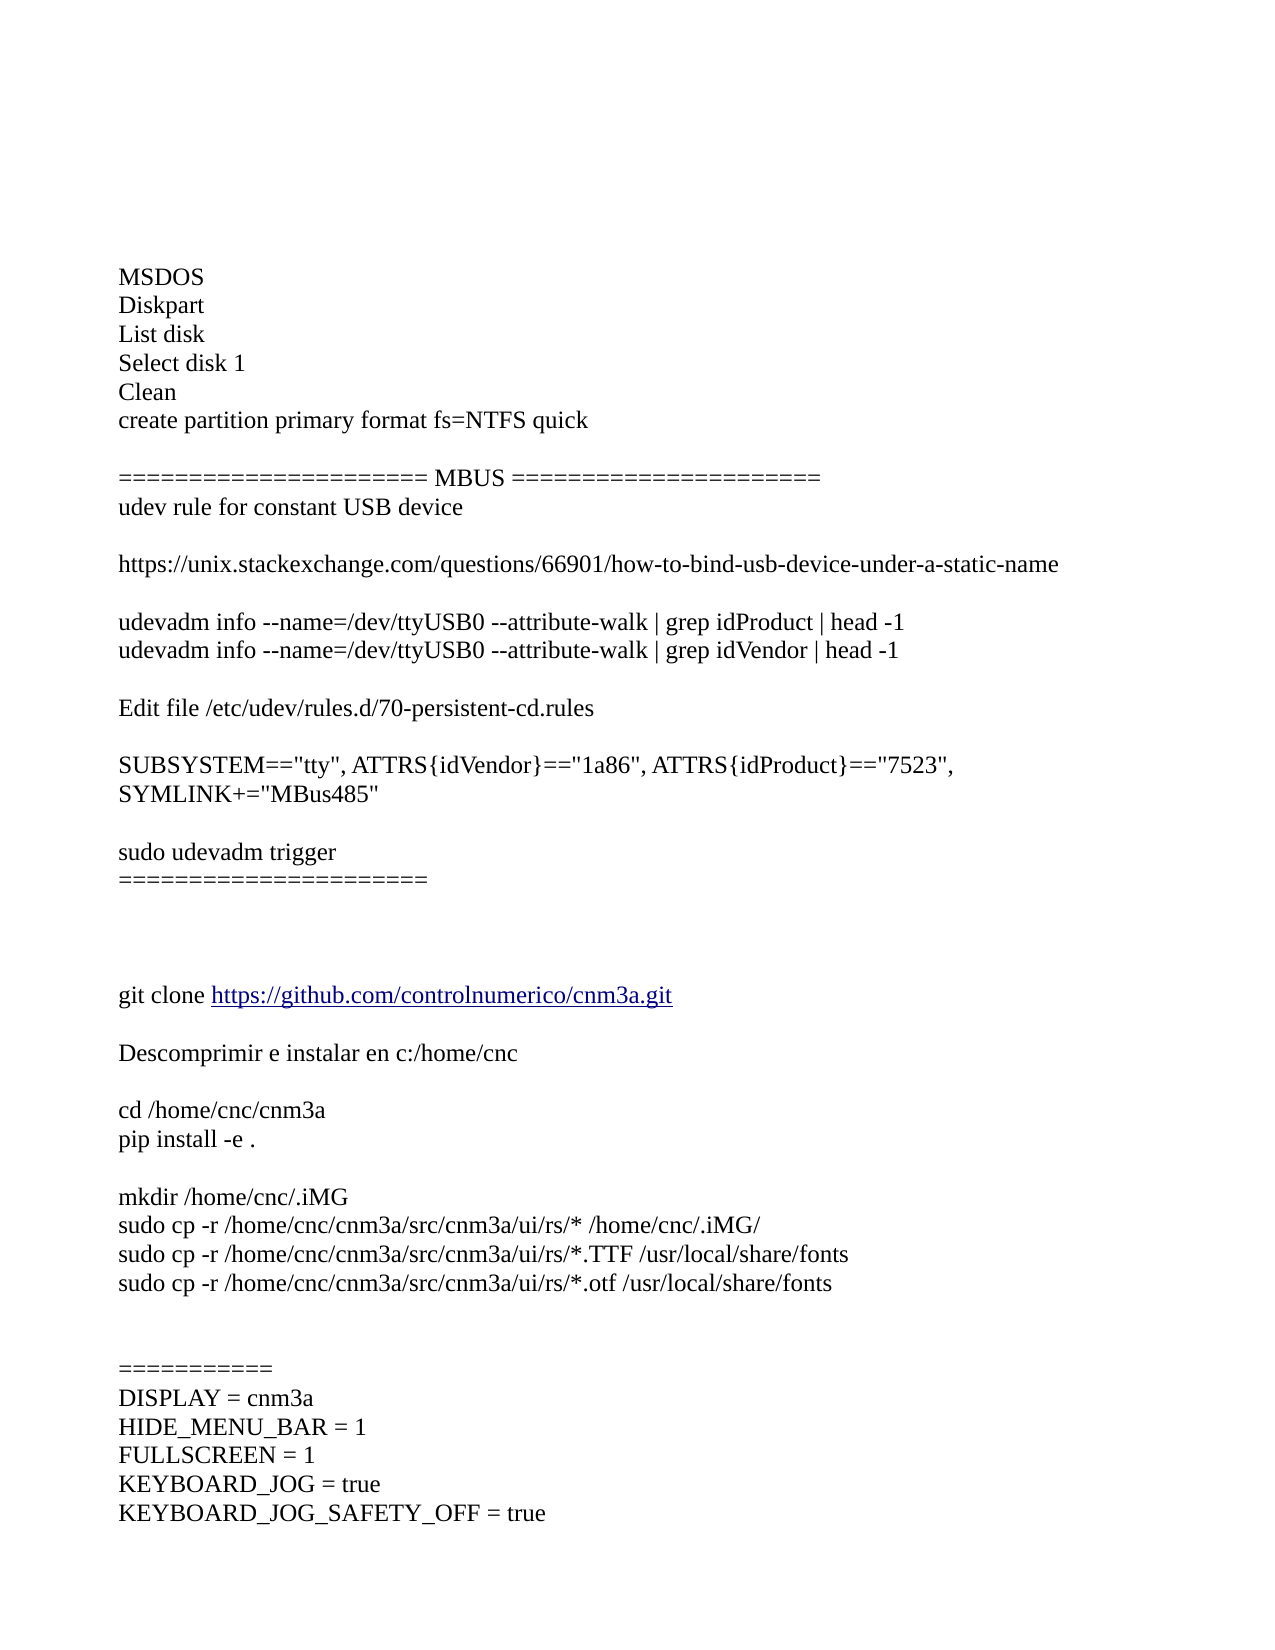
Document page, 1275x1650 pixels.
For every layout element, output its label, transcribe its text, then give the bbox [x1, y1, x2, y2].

text ====================== [118, 866, 1157, 894]
text =========== [118, 1354, 1157, 1383]
text sudo cp -r /home/cnc/cnm3a/src/cnm3a/ui/rs/* /home/cnc/.iMG/ [118, 1211, 1157, 1239]
text List disk [118, 319, 1157, 348]
text MSDOS [118, 262, 1157, 291]
text ====================== MBUS ====================== [118, 463, 1157, 492]
text SUBSYSTEM=="tty", ATTRS{idVendor}=="1a86", ATTRS{idProduct}=="7523", SYMLINK+="MBus485" [118, 751, 1157, 808]
text sudo udevadm trigger [118, 837, 1157, 866]
text cd /home/cnc/cnm3a [118, 1096, 1157, 1124]
text https://unix.stackexchange.com/questions/66901/how-to-bind-usb-device-under-a-static-name [118, 549, 1157, 578]
text Descomprimir e instalar en c:/home/cnc [118, 1038, 1157, 1067]
text udev rule for constant USB device [118, 492, 1157, 521]
text create partition primary format fs=NTFS quick [118, 406, 1157, 434]
text pip install -e . [118, 1124, 1157, 1153]
text sudo cp -r /home/cnc/cnm3a/src/cnm3a/ui/rs/*.otf /usr/local/share/fonts [118, 1268, 1157, 1297]
text udevadm info --name=/dev/ttyUSB0 --attribute-walk | grep idProduct | head -1 [118, 607, 1157, 636]
text DISPLAY = cnm3a HIDE_MENU_BAR = 1 FULLSCREEN = 1 KEYBOARD_JOG = true KEYBOARD_JOG_SAFETY_OFF = true [118, 1383, 1157, 1527]
text Diskpart [118, 291, 1157, 319]
text Edit file /etc/udev/rules.d/70-persistent-cd.rules [118, 693, 1157, 722]
text sudo cp -r /home/cnc/cnm3a/src/cnm3a/ui/rs/*.TTF /usr/local/share/fonts [118, 1239, 1157, 1268]
text Select disk 1 [118, 348, 1157, 377]
text git clone https://github.com/controlnumerico/cnm3a.git [118, 981, 1157, 1009]
text mkdir /home/cnc/.iMG [118, 1182, 1157, 1211]
text udevadm info --name=/dev/ttyUSB0 --attribute-walk | grep idVendor | head -1 [118, 636, 1157, 664]
text Clean [118, 377, 1157, 406]
